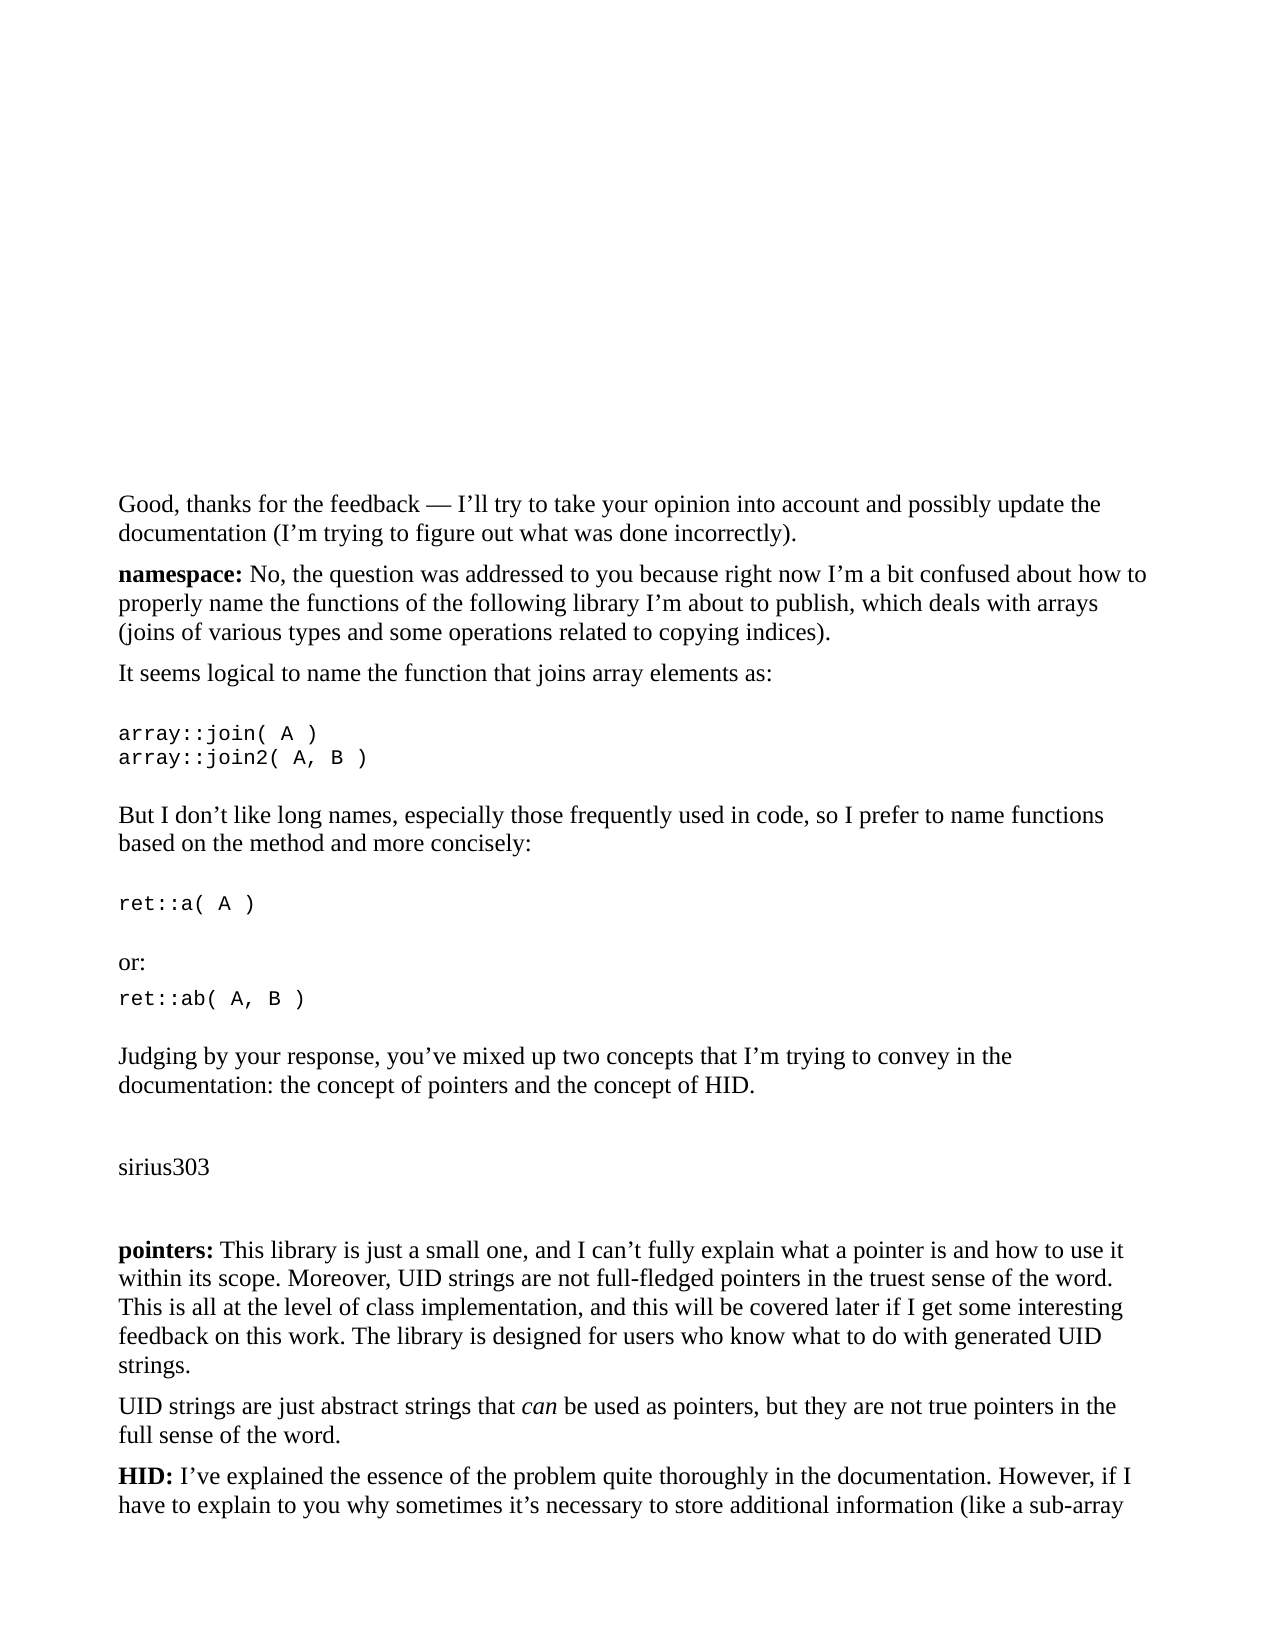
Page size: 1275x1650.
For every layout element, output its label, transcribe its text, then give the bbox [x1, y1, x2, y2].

text ret::a( A ) [118, 893, 1157, 917]
text pointers: This library is just a small one, and I can’t fully explain what a pointer is and how to use it within its scope. Moreover, UID strings are not full-fledged pointers in the truest sense of the word. This is all at the level of class implementation, and this will be covered later if I get some interesting feedback on this work. The library is designed for users who know what to do with generated UID strings. [118, 1235, 1157, 1378]
text It seems logical to name the function that joins array elements as: [118, 658, 1157, 687]
text HID: I’ve explained the essence of the problem quite thoroughly in the documentation. However, if I have to explain to you why sometimes it’s necessary to store additional information (like a sub-array [118, 1461, 1157, 1518]
text But I don’t like long names, especially those frequently used in code, so I prefer to name functions based on the method and more concisely: [118, 800, 1157, 857]
text UID strings are just abstract strings that can be used as pointers, but they are not true pointers in the full sense of the word. [118, 1391, 1157, 1448]
text namespace: No, the question was addressed to you because right now I’m a bit confused about how to properly name the functions of the following library I’m about to publish, which deals with arrays (joins of various types and some operations related to copying indices). [118, 559, 1157, 646]
text Good, thanks for the feedback — I’ll try to take your opinion into account and possibly update the documentation (I’m trying to figure out what was done incorrectly). [118, 489, 1157, 547]
text array::join2( A, B ) [118, 747, 1157, 770]
text array::join( A ) [118, 723, 1157, 747]
text ret::ab( A, B ) [118, 988, 1157, 1011]
text Judging by your response, you’ve mixed up two concepts that I’m trying to convey in the documentation: the concept of pointers and the concept of HID. [118, 1041, 1157, 1098]
text sirius303 [118, 1152, 1157, 1181]
text or: [118, 947, 1157, 975]
